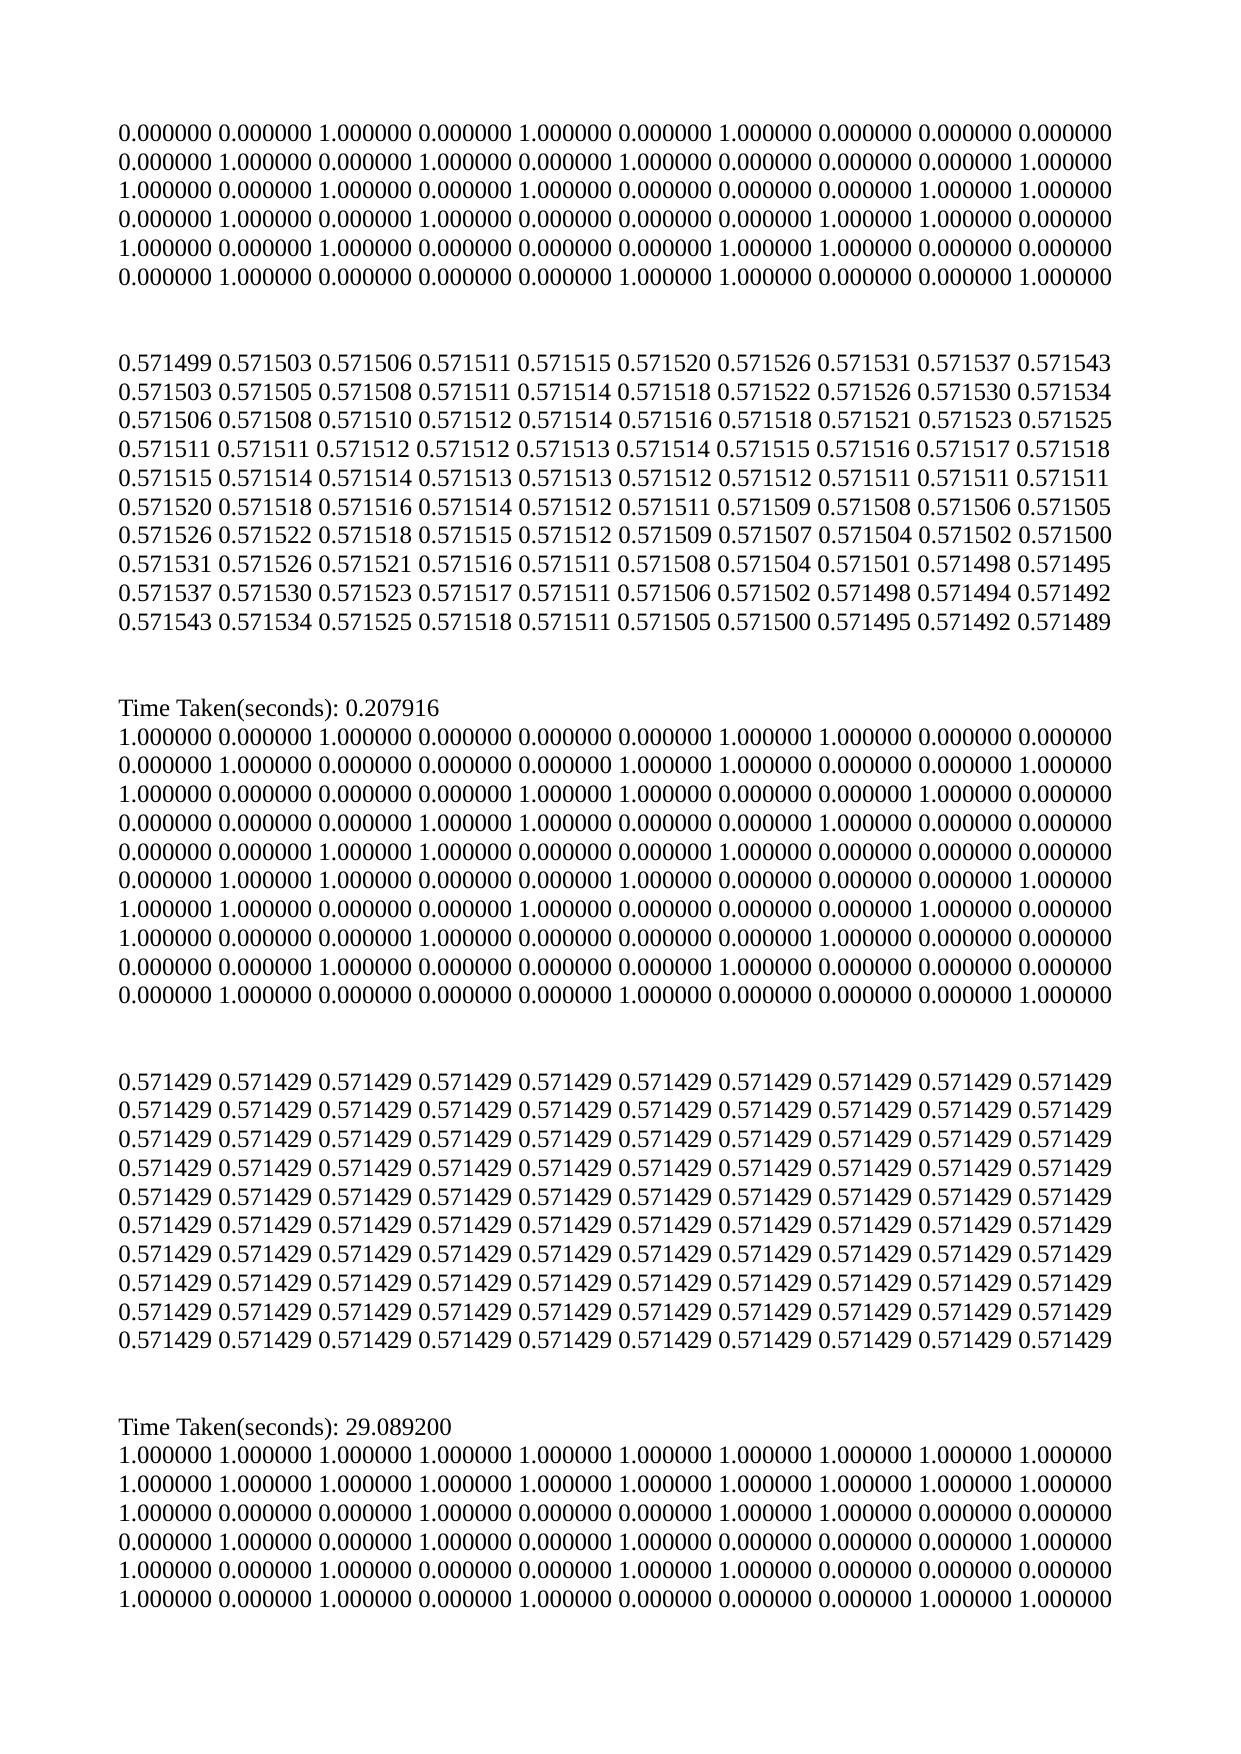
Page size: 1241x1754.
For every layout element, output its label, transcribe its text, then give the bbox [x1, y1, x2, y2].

text 1.000000 0.000000 1.000000 0.000000 1.000000 0.000000 0.000000 0.000000 1.000000 1.000000 [118, 176, 1122, 204]
text 0.571429 0.571429 0.571429 0.571429 0.571429 0.571429 0.571429 0.571429 0.571429 0.571429 [118, 1067, 1122, 1096]
text 0.000000 1.000000 0.000000 0.000000 0.000000 1.000000 1.000000 0.000000 0.000000 1.000000 [118, 262, 1122, 291]
text 0.571429 0.571429 0.571429 0.571429 0.571429 0.571429 0.571429 0.571429 0.571429 0.571429 [118, 1124, 1122, 1153]
text 0.000000 1.000000 1.000000 0.000000 0.000000 1.000000 0.000000 0.000000 0.000000 1.000000 [118, 866, 1122, 894]
text 0.571520 0.571518 0.571516 0.571514 0.571512 0.571511 0.571509 0.571508 0.571506 0.571505 [118, 492, 1122, 521]
text 0.571429 0.571429 0.571429 0.571429 0.571429 0.571429 0.571429 0.571429 0.571429 0.571429 [118, 1182, 1122, 1211]
text 1.000000 1.000000 1.000000 1.000000 1.000000 1.000000 1.000000 1.000000 1.000000 1.000000 1.000000 1.000000 1.000000 1.000000 1.000000 1.000000 1.000000 1.000000 1.000000 1.000000 [118, 1441, 1122, 1498]
text 0.571503 0.571505 0.571508 0.571511 0.571514 0.571518 0.571522 0.571526 0.571530 0.571534 [118, 377, 1122, 406]
text 0.000000 0.000000 1.000000 0.000000 0.000000 0.000000 1.000000 0.000000 0.000000 0.000000 [118, 952, 1122, 981]
text 0.000000 1.000000 0.000000 0.000000 0.000000 1.000000 1.000000 0.000000 0.000000 1.000000 [118, 751, 1122, 779]
text 0.571506 0.571508 0.571510 0.571512 0.571514 0.571516 0.571518 0.571521 0.571523 0.571525 [118, 406, 1122, 434]
text 0.000000 0.000000 1.000000 0.000000 1.000000 0.000000 1.000000 0.000000 0.000000 0.000000 [118, 118, 1122, 147]
text 0.000000 0.000000 1.000000 1.000000 0.000000 0.000000 1.000000 0.000000 0.000000 0.000000 [118, 837, 1122, 866]
text 0.571429 0.571429 0.571429 0.571429 0.571429 0.571429 0.571429 0.571429 0.571429 0.571429 [118, 1326, 1122, 1354]
text 0.571543 0.571534 0.571525 0.571518 0.571511 0.571505 0.571500 0.571495 0.571492 0.571489 [118, 607, 1122, 636]
text 0.571537 0.571530 0.571523 0.571517 0.571511 0.571506 0.571502 0.571498 0.571494 0.571492 [118, 578, 1122, 607]
text 0.571526 0.571522 0.571518 0.571515 0.571512 0.571509 0.571507 0.571504 0.571502 0.571500 [118, 521, 1122, 549]
text 1.000000 0.000000 1.000000 0.000000 0.000000 0.000000 1.000000 1.000000 0.000000 0.000000 [118, 722, 1122, 751]
text 0.571429 0.571429 0.571429 0.571429 0.571429 0.571429 0.571429 0.571429 0.571429 0.571429 [118, 1211, 1122, 1239]
text 1.000000 0.000000 0.000000 1.000000 0.000000 0.000000 1.000000 1.000000 0.000000 0.000000 0.000000 1.000000 0.000000 1.000000 0.000000 1.000000 0.000000 0.000000 0.000000 1.000000 [118, 1498, 1122, 1556]
text 0.571429 0.571429 0.571429 0.571429 0.571429 0.571429 0.571429 0.571429 0.571429 0.571429 [118, 1268, 1122, 1297]
text 1.000000 0.000000 1.000000 0.000000 0.000000 1.000000 1.000000 0.000000 0.000000 0.000000 1.000000 0.000000 1.000000 0.000000 1.000000 0.000000 0.000000 0.000000 1.000000 1.000000 [118, 1556, 1122, 1613]
text 0.571515 0.571514 0.571514 0.571513 0.571513 0.571512 0.571512 0.571511 0.571511 0.571511 [118, 463, 1122, 492]
text Time Taken(seconds): 0.207916 [118, 693, 1122, 722]
text 0.571531 0.571526 0.571521 0.571516 0.571511 0.571508 0.571504 0.571501 0.571498 0.571495 [118, 549, 1122, 578]
text 1.000000 0.000000 1.000000 0.000000 0.000000 0.000000 1.000000 1.000000 0.000000 0.000000 [118, 233, 1122, 262]
text 1.000000 0.000000 0.000000 1.000000 0.000000 0.000000 0.000000 1.000000 0.000000 0.000000 [118, 923, 1122, 952]
text Time Taken(seconds): 29.089200 [118, 1412, 1122, 1441]
text 1.000000 1.000000 0.000000 0.000000 1.000000 0.000000 0.000000 0.000000 1.000000 0.000000 [118, 894, 1122, 923]
text 0.000000 0.000000 0.000000 1.000000 1.000000 0.000000 0.000000 1.000000 0.000000 0.000000 [118, 808, 1122, 837]
text 0.571429 0.571429 0.571429 0.571429 0.571429 0.571429 0.571429 0.571429 0.571429 0.571429 [118, 1239, 1122, 1268]
text 0.571429 0.571429 0.571429 0.571429 0.571429 0.571429 0.571429 0.571429 0.571429 0.571429 [118, 1153, 1122, 1182]
text 0.571499 0.571503 0.571506 0.571511 0.571515 0.571520 0.571526 0.571531 0.571537 0.571543 [118, 348, 1122, 377]
text 0.000000 1.000000 0.000000 0.000000 0.000000 1.000000 0.000000 0.000000 0.000000 1.000000 [118, 981, 1122, 1009]
text 0.571429 0.571429 0.571429 0.571429 0.571429 0.571429 0.571429 0.571429 0.571429 0.571429 [118, 1297, 1122, 1326]
text 0.571429 0.571429 0.571429 0.571429 0.571429 0.571429 0.571429 0.571429 0.571429 0.571429 [118, 1096, 1122, 1124]
text 0.571511 0.571511 0.571512 0.571512 0.571513 0.571514 0.571515 0.571516 0.571517 0.571518 [118, 434, 1122, 463]
text 0.000000 1.000000 0.000000 1.000000 0.000000 0.000000 0.000000 1.000000 1.000000 0.000000 [118, 204, 1122, 233]
text 0.000000 1.000000 0.000000 1.000000 0.000000 1.000000 0.000000 0.000000 0.000000 1.000000 [118, 147, 1122, 176]
text 1.000000 0.000000 0.000000 0.000000 1.000000 1.000000 0.000000 0.000000 1.000000 0.000000 [118, 779, 1122, 808]
